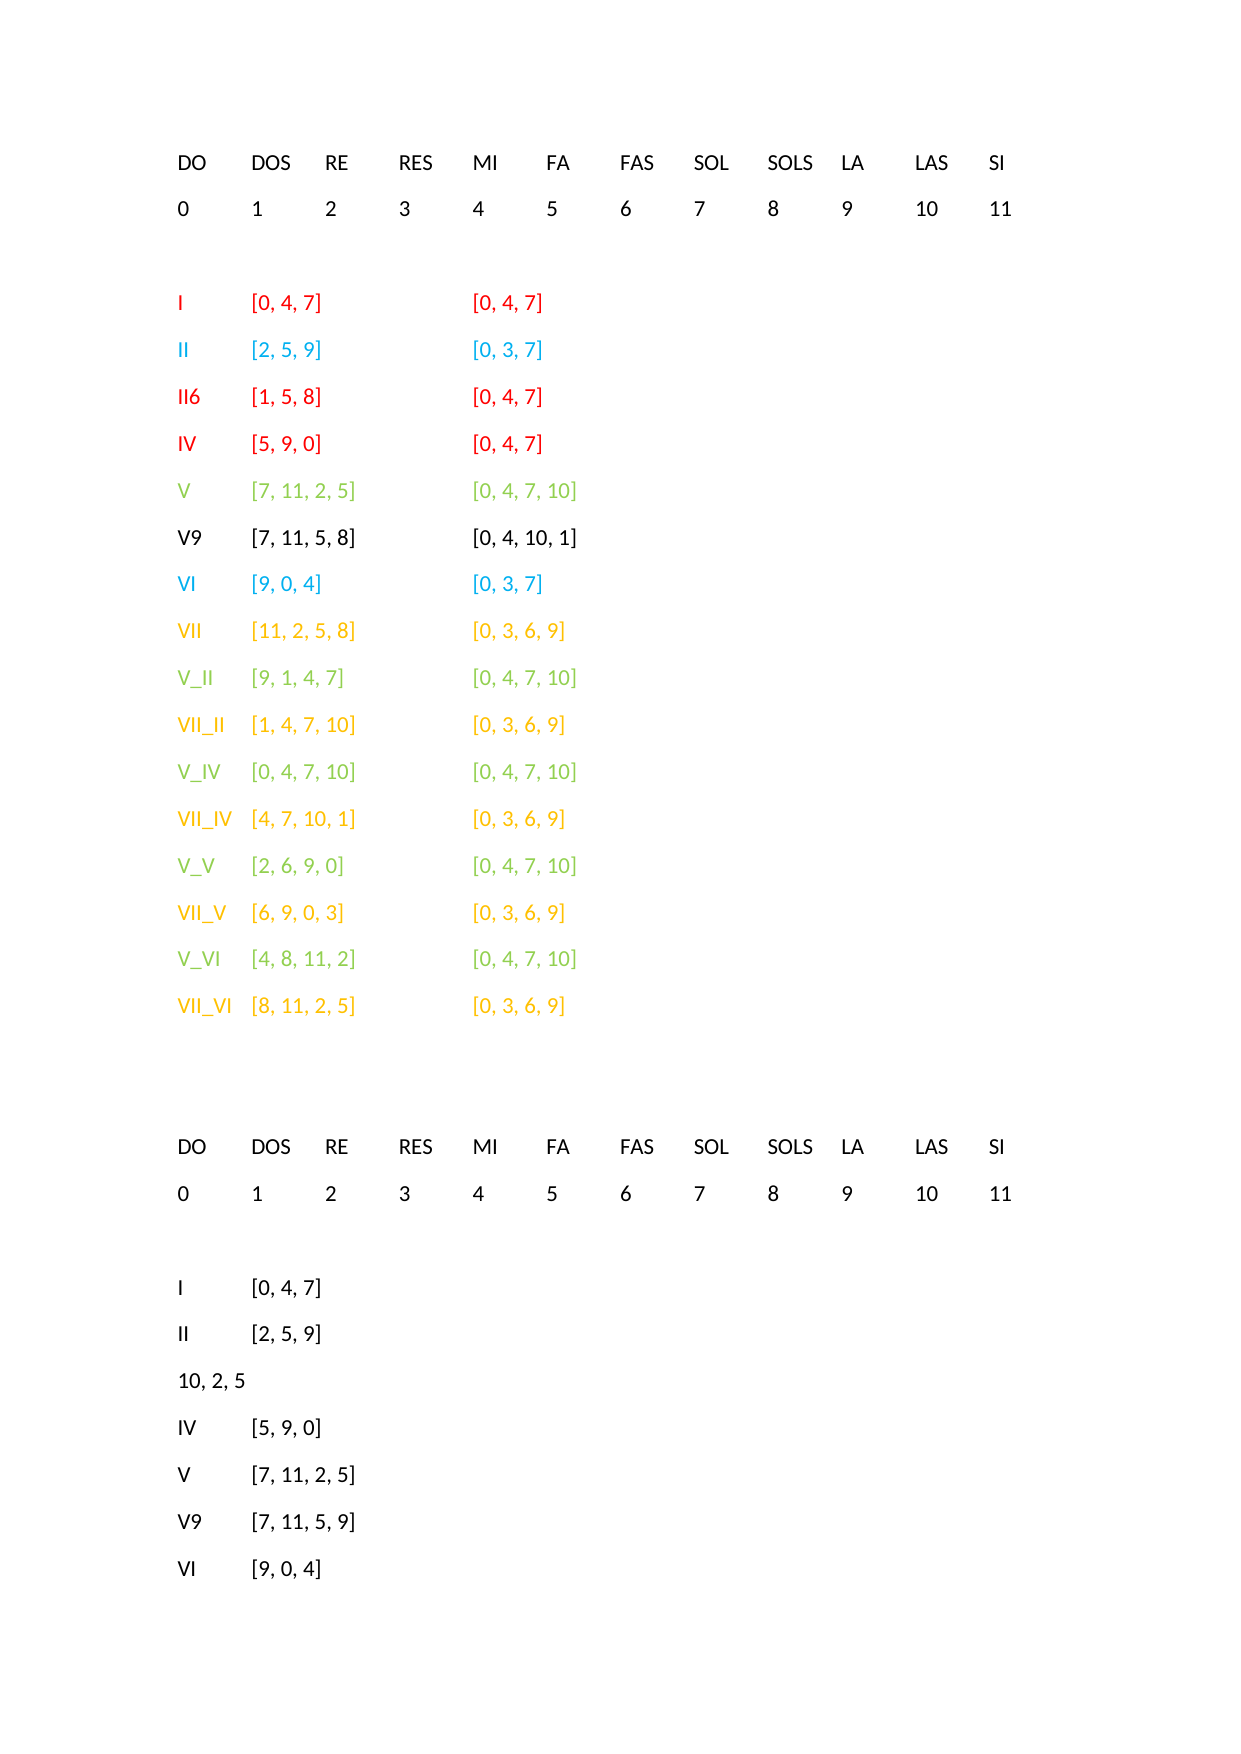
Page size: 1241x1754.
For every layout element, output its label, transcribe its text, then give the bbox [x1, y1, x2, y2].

text V_II [9, 1, 4, 7] [0, 4, 7, 10] [177, 663, 1063, 691]
text V9 [7, 11, 5, 8] [0, 4, 10, 1] [177, 523, 1063, 551]
text VI [9, 0, 4] [177, 1554, 1063, 1582]
text 0 1 2 3 4 5 6 7 8 9 10 11 [177, 194, 1063, 222]
text IV [5, 9, 0] [177, 1413, 1063, 1441]
text V9 [7, 11, 5, 9] [177, 1507, 1063, 1535]
text V_IV [0, 4, 7, 10] [0, 4, 7, 10] [177, 757, 1063, 785]
text V [7, 11, 2, 5] [0, 4, 7, 10] [177, 476, 1063, 504]
text II6 [1, 5, 8] [0, 4, 7] [177, 382, 1063, 410]
text I [0, 4, 7] [0, 4, 7] [177, 288, 1063, 316]
text VII_II [1, 4, 7, 10] [0, 3, 6, 9] [177, 710, 1063, 738]
text DO DOS RE RES MI FA FAS SOL SOLS LA LAS SI [177, 1132, 1063, 1160]
text 0 1 2 3 4 5 6 7 8 9 10 11 [177, 1179, 1063, 1207]
text VI [9, 0, 4] [0, 3, 7] [177, 569, 1063, 597]
text VII [11, 2, 5, 8] [0, 3, 6, 9] [177, 616, 1063, 644]
text II [2, 5, 9] [0, 3, 7] [177, 335, 1063, 363]
text DO DOS RE RES MI FA FAS SOL SOLS LA LAS SI [177, 148, 1063, 176]
text VII_IV [4, 7, 10, 1] [0, 3, 6, 9] [177, 804, 1063, 832]
text V_VI [4, 8, 11, 2] [0, 4, 7, 10] [177, 944, 1063, 972]
text I [0, 4, 7] [177, 1273, 1063, 1301]
text VII_VI [8, 11, 2, 5] [0, 3, 6, 9] [177, 991, 1063, 1019]
text II [2, 5, 9] [177, 1319, 1063, 1347]
text 10, 2, 5 [177, 1366, 1063, 1394]
text V [7, 11, 2, 5] [177, 1460, 1063, 1488]
text V_V [2, 6, 9, 0] [0, 4, 7, 10] [177, 851, 1063, 879]
text IV [5, 9, 0] [0, 4, 7] [177, 429, 1063, 457]
text VII_V [6, 9, 0, 3] [0, 3, 6, 9] [177, 898, 1063, 926]
